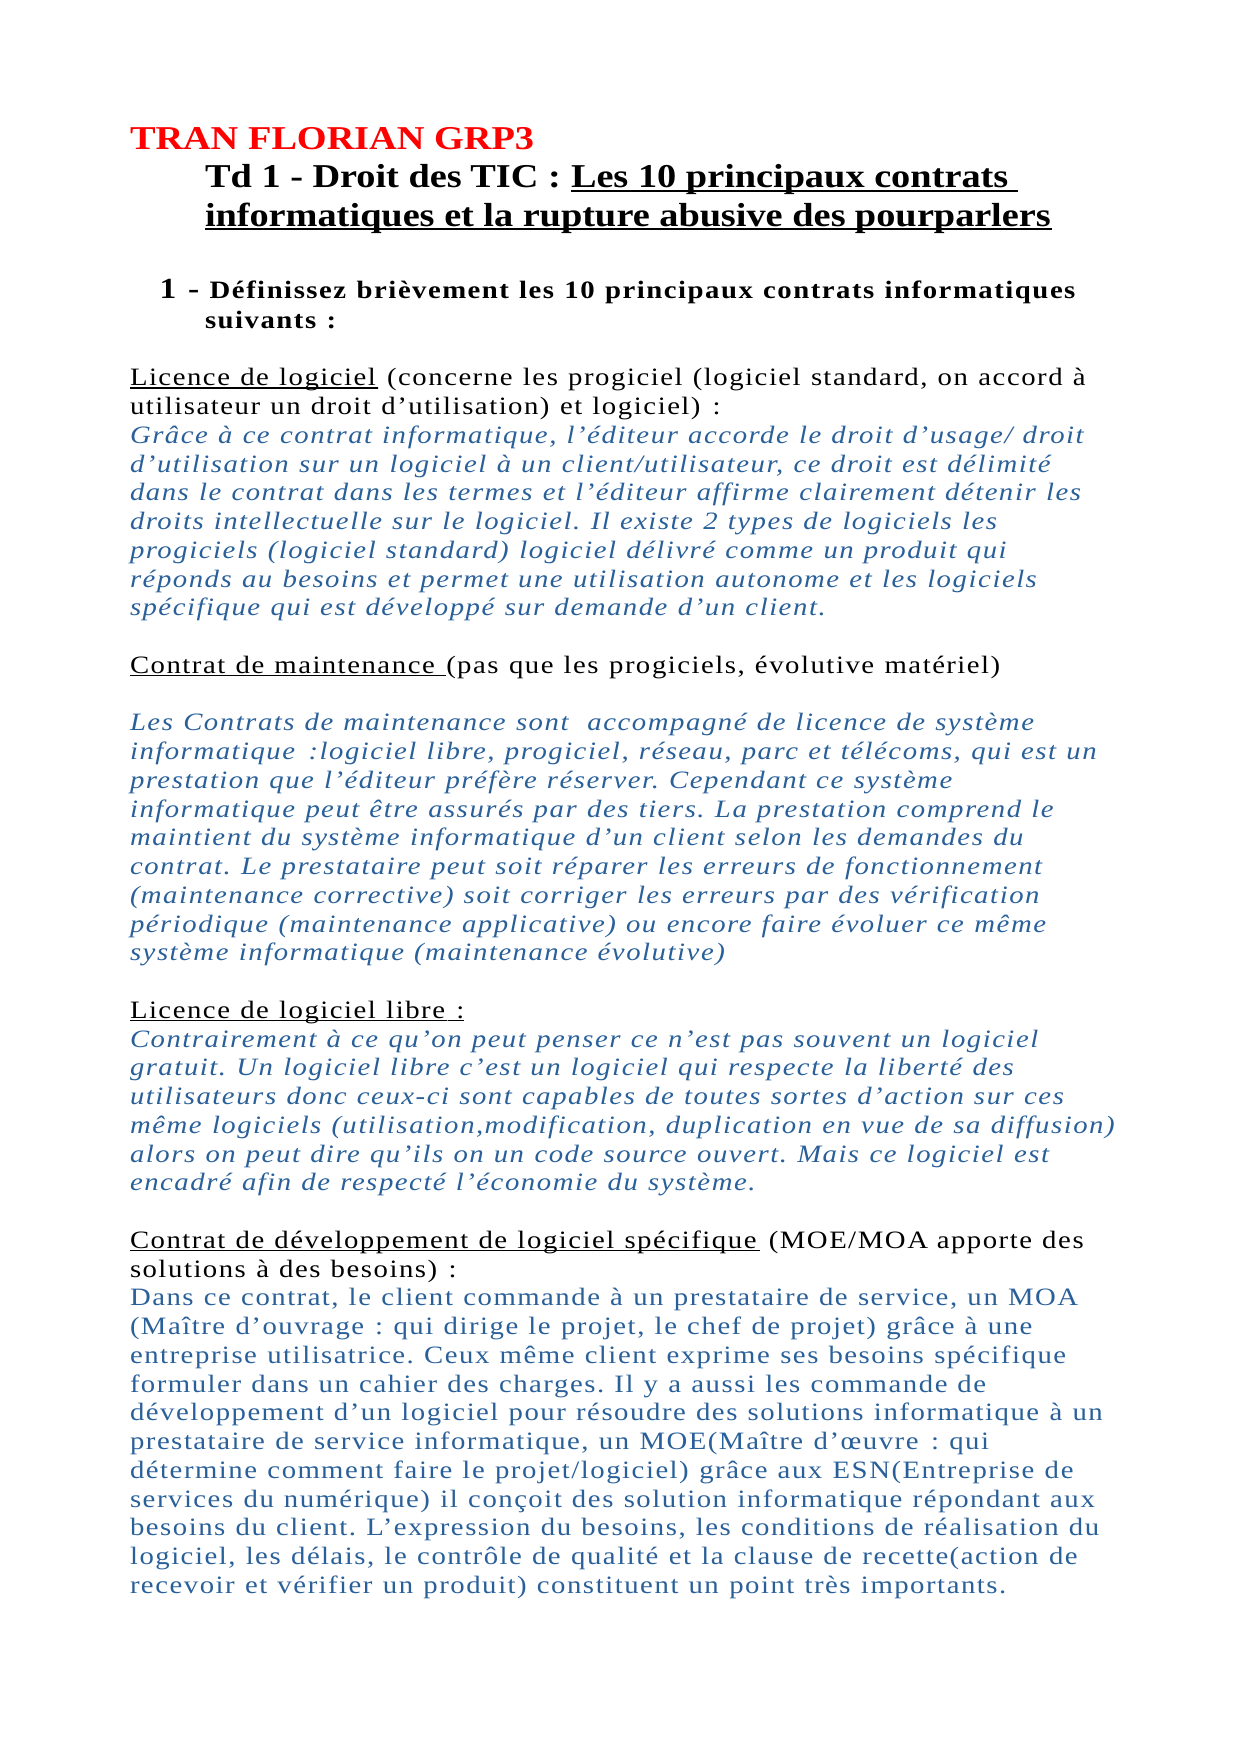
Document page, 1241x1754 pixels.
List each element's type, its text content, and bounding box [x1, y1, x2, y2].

text 1 - Définissez brièvement les 10 principaux contrats informatiques suivants : [130, 271, 1122, 334]
subtitle Td 1 - Droit des TIC : Les 10 principaux contrats informatiques et la rupture abusive des pourparlers [130, 156, 1122, 233]
list Licence de logiciel libre : [130, 995, 1122, 1024]
list Contrat de développement de logiciel spécifique (MOE/MOA apporte des solutions à des besoins) : [130, 1225, 1122, 1282]
list même logiciels (utilisation,modification, duplication en vue de sa diffusion) alors on peut dire qu’ils on un code source ouvert. Mais ce logiciel est encadré afin de respecté l’économie du système. [130, 1110, 1122, 1196]
text Dans ce contrat, le client commande à un prestataire de service, un MOA (Maître d’ouvrage : qui dirige le projet, le chef de projet) grâce à une entreprise utilisatrice. Ceux même client exprime ses besoins spécifique formuler dans un cahier des charges. Il y a aussi les commande de développement d’un logiciel pour résoudre des solutions informatique à un prestataire de service informatique, un MOE(Maître d’œuvre : qui détermine comment faire le projet/logiciel) grâce aux ESN(Entreprise de services du numérique) il conçoit des solution informatique répondant aux besoins du client. L’expression du besoins, les conditions de réalisation du logiciel, les délais, le contrôle de qualité et la clause de recette(action de recevoir et vérifier un produit) constituent un point très importants. [130, 1282, 1122, 1599]
list Les Contrats de maintenance sont accompagné de licence de système informatique :logiciel libre, progiciel, réseau, parc et télécoms, qui est un prestation que l’éditeur préfère réserver. Cependant ce système informatique peut être assurés par des tiers. La prestation comprend le maintient du système informatique d’un client selon les demandes du contrat. Le prestataire peut soit réparer les erreurs de fonctionnement (maintenance corrective) soit corriger les erreurs par des vérification périodique (maintenance applicative) ou encore faire évoluer ce même système informatique (maintenance évolutive) [130, 707, 1122, 966]
list Contrairement à ce qu’on peut penser ce n’est pas souvent un logiciel gratuit. Un logiciel libre c’est un logiciel qui respecte la liberté des utilisateurs donc ceux-ci sont capables de toutes sortes d’action sur ces [130, 1024, 1122, 1110]
list Grâce à ce contrat informatique, l’éditeur accorde le droit d’usage/ droit d’utilisation sur un logiciel à un client/utilisateur, ce droit est délimité dans le contrat dans les termes et l’éditeur affirme clairement détenir les droits intellectuelle sur le logiciel. Il existe 2 types de logiciels les progiciels (logiciel standard) logiciel délivré comme un produit qui réponds au besoins et permet une utilisation autonome et les logiciels spécifique qui est développé sur demande d’un client. [130, 420, 1122, 621]
list Licence de logiciel (concerne les progiciel (logiciel standard, on accord à utilisateur un droit d’utilisation) et logiciel) : [130, 362, 1122, 420]
subtitle TRAN FLORIAN GRP3 [130, 118, 1122, 156]
list Contrat de maintenance (pas que les progiciels, évolutive matériel) [130, 650, 1122, 679]
